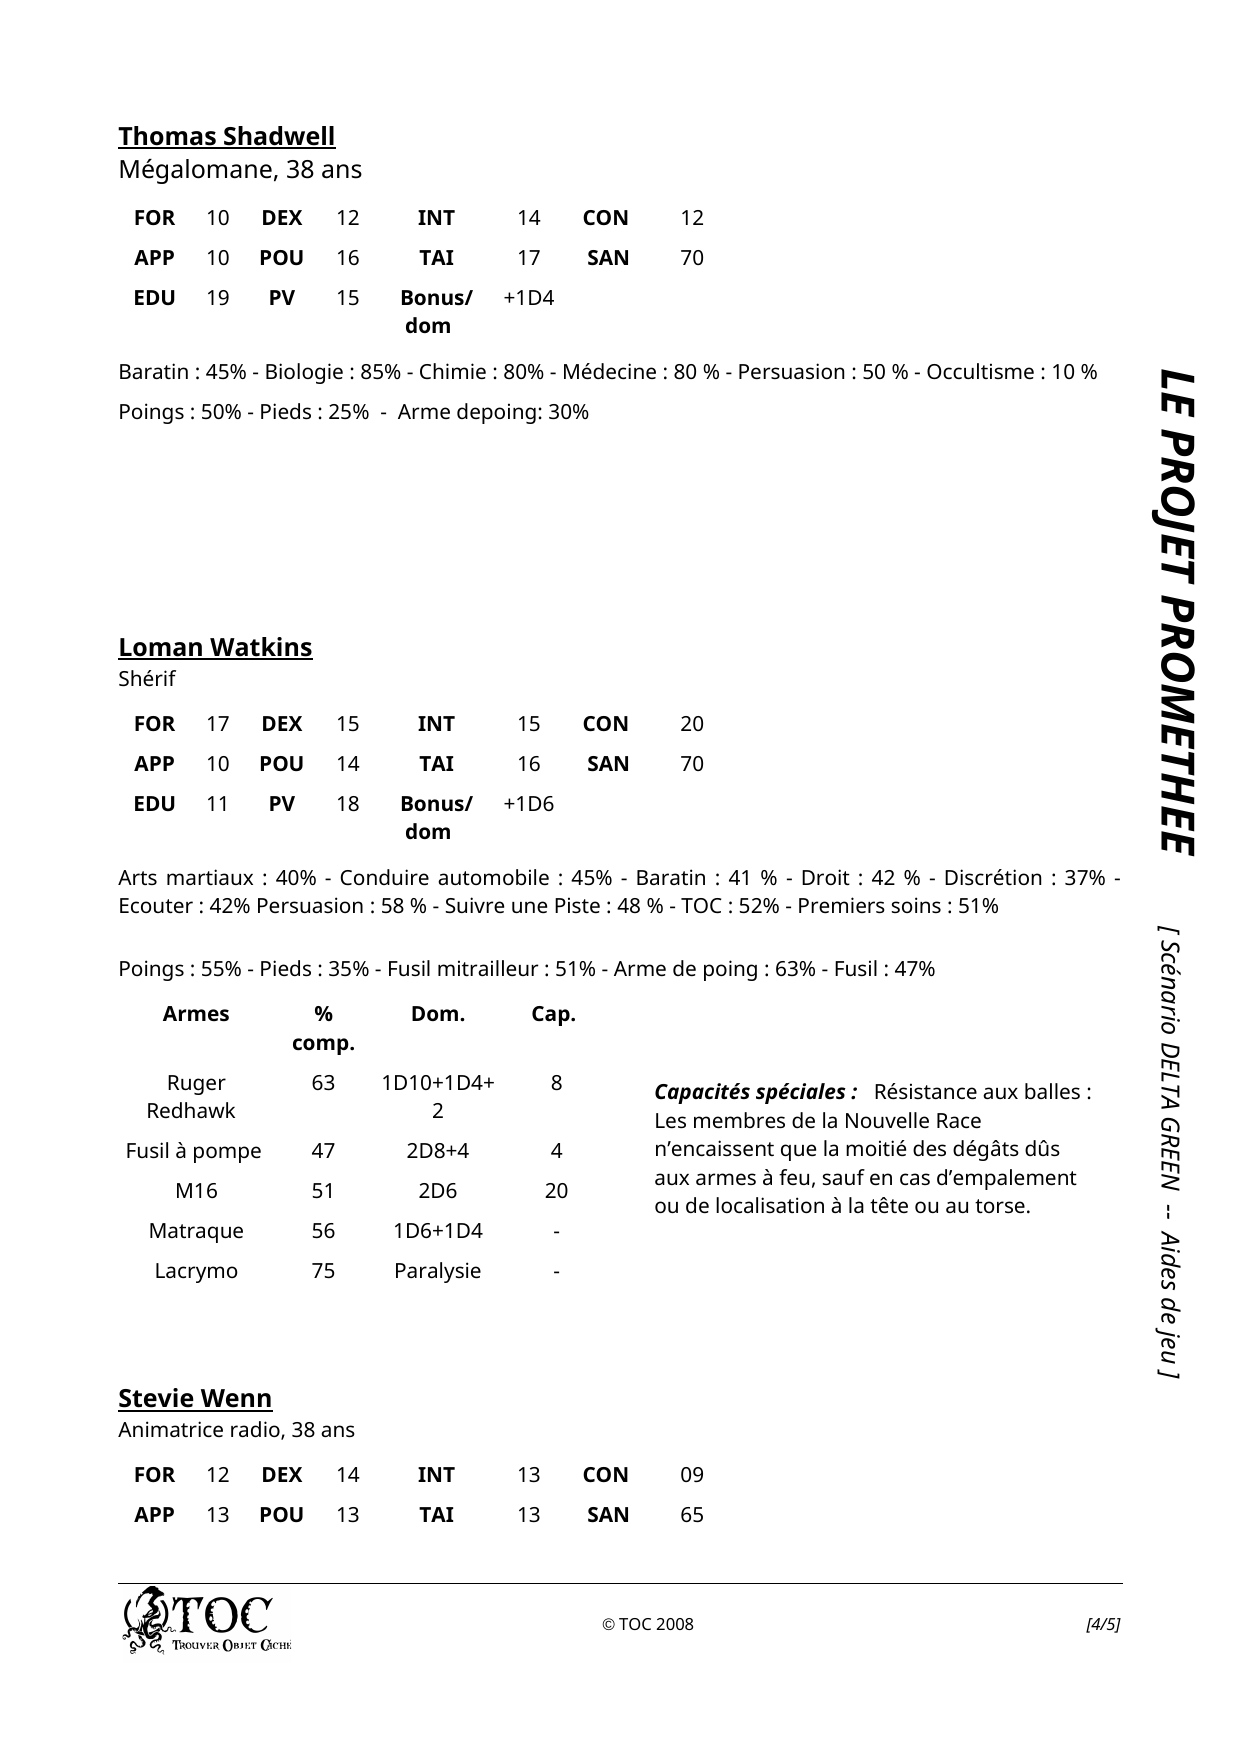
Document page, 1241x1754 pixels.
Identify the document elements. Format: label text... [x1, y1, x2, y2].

table_cell 10 [191, 744, 245, 783]
table_cell 51 [274, 1170, 372, 1210]
table_header CON [561, 198, 655, 237]
table_cell 13 [496, 1495, 561, 1534]
table_cell PV [245, 278, 318, 346]
table_cell 18 [319, 783, 377, 852]
table_cell 20 [503, 1170, 610, 1210]
table_header % comp. [274, 994, 372, 1062]
table_cell 1D10+1D4+2 [373, 1062, 503, 1130]
table_header 10 [191, 198, 245, 237]
table_header FOR [118, 198, 191, 237]
text Animatrice radio, 38 ans [118, 1415, 1122, 1443]
table_cell [561, 783, 655, 852]
table_cell APP [118, 744, 191, 783]
table_cell Lacrymo [118, 1250, 274, 1290]
table_cell Bonus/dom [377, 783, 496, 852]
table_cell Ruger Redhawk [118, 1062, 274, 1130]
table_cell EDU [118, 783, 191, 852]
table_header CON [561, 1455, 655, 1495]
table_header 09 [655, 1455, 729, 1495]
table_cell [655, 278, 729, 346]
table_header 12 [191, 1455, 245, 1495]
table_header 12 [319, 198, 377, 237]
table_cell SAN [561, 1495, 655, 1534]
table_cell 56 [274, 1210, 372, 1250]
table_cell 4 [503, 1130, 610, 1170]
table_cell Paralysie [373, 1250, 503, 1290]
table_cell SAN [561, 238, 655, 277]
table_cell POU [245, 238, 318, 277]
table_cell 75 [274, 1250, 372, 1290]
table_header INT [377, 704, 496, 743]
text Stevie Wenn [118, 1381, 1122, 1415]
table_cell 65 [655, 1495, 729, 1534]
table_header DEX [245, 198, 318, 237]
table_cell [561, 278, 655, 346]
table_cell TAI [377, 744, 496, 783]
table_header 12 [655, 198, 729, 237]
table_header 17 [191, 704, 245, 743]
table_cell +1D4 [496, 278, 561, 346]
text Mégalomane, 38 ans [118, 152, 1122, 186]
picture [122, 1586, 292, 1663]
table_cell - [503, 1210, 610, 1250]
table_cell APP [118, 1495, 191, 1534]
table_cell POU [245, 744, 318, 783]
table_header 14 [496, 198, 561, 237]
text Baratin : 45% - Biologie : 85% - Chimie : 80% - Médecine : 80 % - Persuasion : 50 % - Occultisme : 10 % [118, 357, 1122, 386]
table_header 15 [319, 704, 377, 743]
table_cell 70 [655, 238, 729, 277]
table_cell - [503, 1250, 610, 1290]
table_cell Bonus/dom [377, 278, 496, 346]
table_cell SAN [561, 744, 655, 783]
table_header Armes [118, 994, 274, 1062]
table_cell 10 [191, 238, 245, 277]
table_cell Matraque [118, 1210, 274, 1250]
table_cell 17 [496, 238, 561, 277]
table_cell 19 [191, 278, 245, 346]
text Poings : 55% - Pieds : 35% - Fusil mitrailleur : 51% - Arme de poing : 63% - Fusil : 47% [118, 954, 1122, 982]
table_cell APP [118, 238, 191, 277]
text Shérif [118, 664, 1122, 692]
table_cell 16 [319, 238, 377, 277]
table_cell [655, 783, 729, 852]
table_cell 16 [496, 744, 561, 783]
table_cell 11 [191, 783, 245, 852]
table_cell EDU [118, 278, 191, 346]
table_header 13 [496, 1455, 561, 1495]
table_cell 14 [319, 744, 377, 783]
table_cell TAI [377, 1495, 496, 1534]
table_header DEX [245, 704, 318, 743]
table_cell +1D6 [496, 783, 561, 852]
table_cell 2D6 [373, 1170, 503, 1210]
table_cell 47 [274, 1130, 372, 1170]
table_cell POU [245, 1495, 318, 1534]
text Loman Watkins [118, 630, 1122, 664]
table_header INT [377, 1455, 496, 1495]
table_cell 15 [319, 278, 377, 346]
table_header CON [561, 704, 655, 743]
table_header INT [377, 198, 496, 237]
table_cell 70 [655, 744, 729, 783]
table_cell 1D6+1D4 [373, 1210, 503, 1250]
table_cell 2D8+4 [373, 1130, 503, 1170]
table_header 20 [655, 704, 729, 743]
table_cell 63 [274, 1062, 372, 1130]
table_cell Fusil à pompe [118, 1130, 274, 1170]
table_cell 13 [319, 1495, 377, 1534]
table_cell PV [245, 783, 318, 852]
table_header FOR [118, 1455, 191, 1495]
table_header Dom. [373, 994, 503, 1062]
text Arts martiaux : 40% - Conduire automobile : 45% - Baratin : 41 % - Droit : 42 % - Discrétion : 37% - Ecouter : 42% Persuasion : 58 % - Suivre une Piste : 48 % - TOC : 52% - Premiers soins : 51% [118, 863, 1122, 920]
table_header 15 [496, 704, 561, 743]
text Poings : 50% - Pieds : 25% - Arme depoing: 30% [118, 397, 1122, 425]
table_header 14 [319, 1455, 377, 1495]
table_cell 8 [503, 1062, 610, 1130]
table_cell TAI [377, 238, 496, 277]
table_header DEX [245, 1455, 318, 1495]
table_cell M16 [118, 1170, 274, 1210]
table_header FOR [118, 704, 191, 743]
text Thomas Shadwell [118, 118, 1122, 152]
table_cell 13 [191, 1495, 245, 1534]
table_header Cap. [503, 994, 610, 1062]
